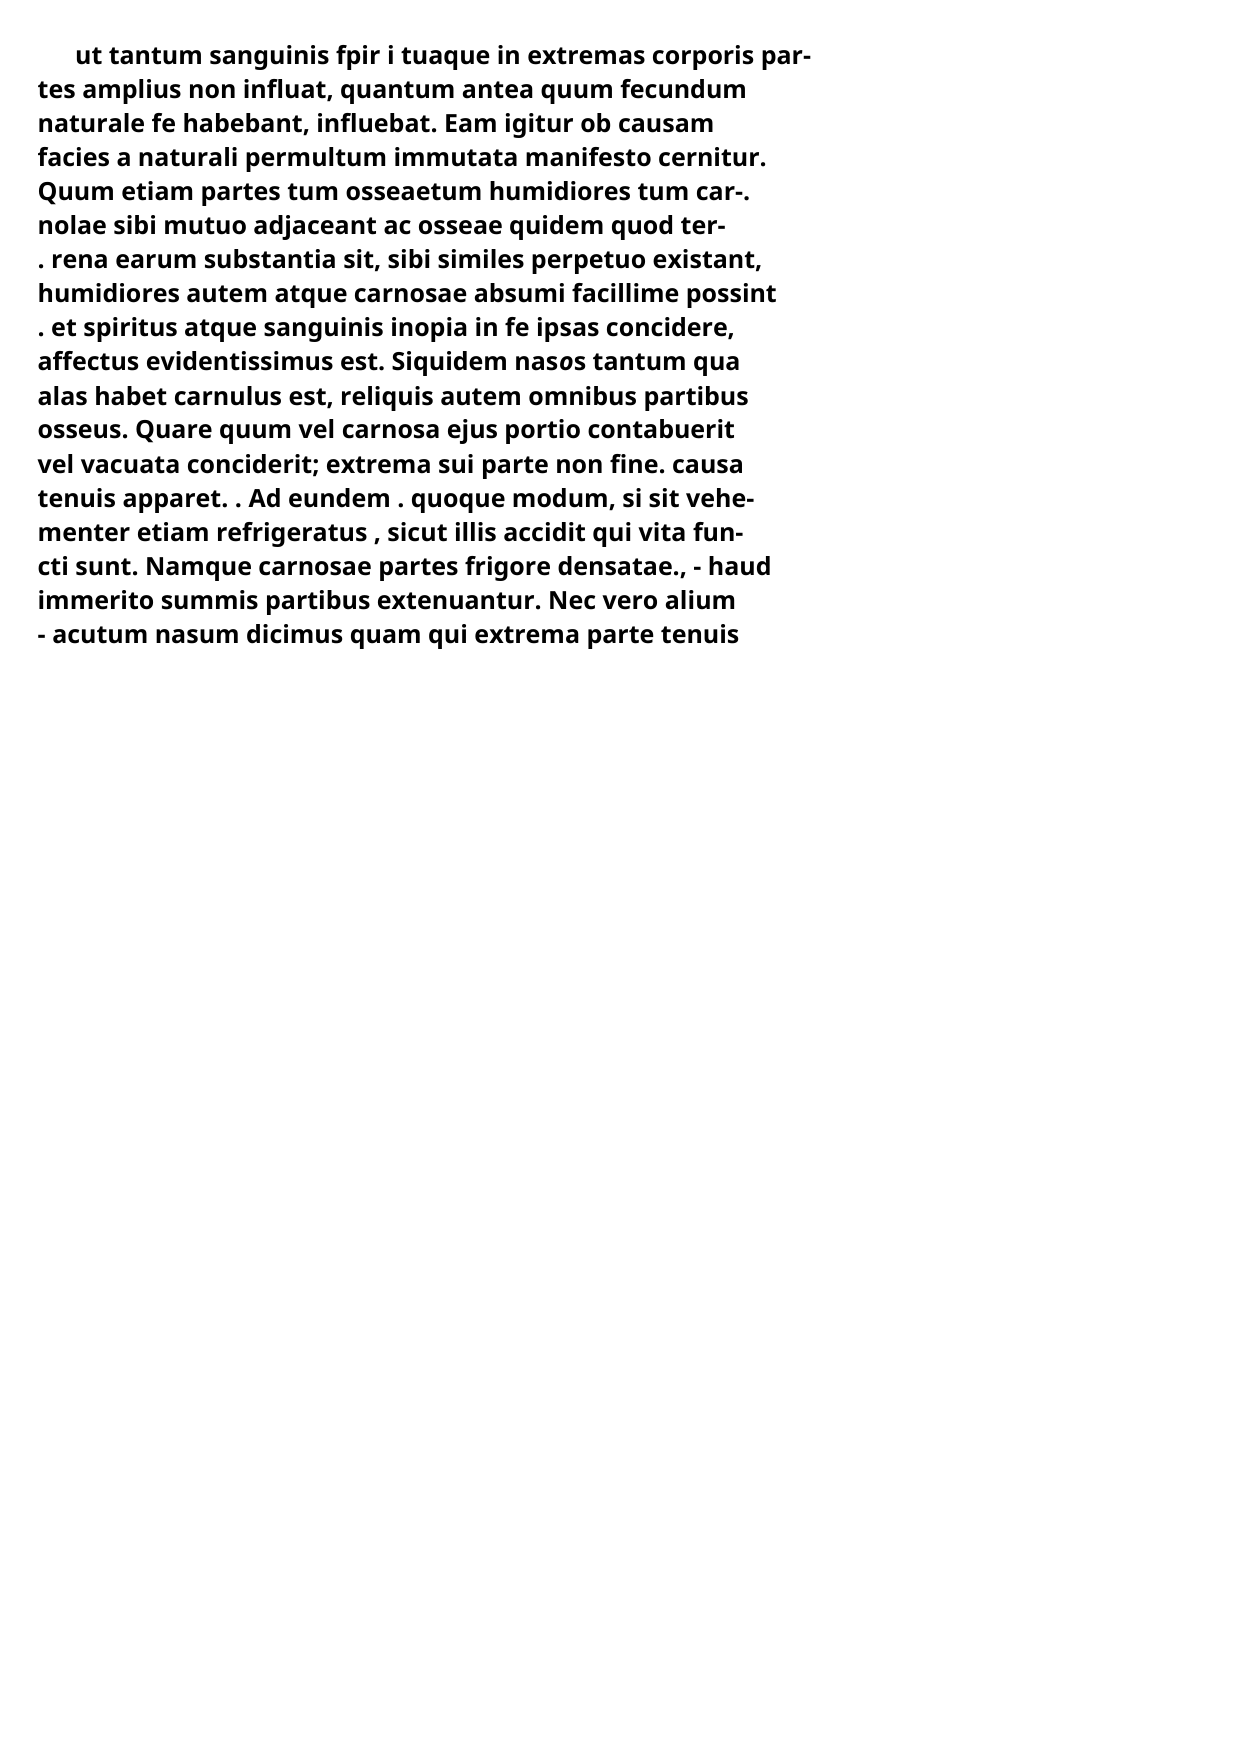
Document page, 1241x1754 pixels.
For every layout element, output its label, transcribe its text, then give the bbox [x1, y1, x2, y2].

text ut tantum sanguinis fpir i tuaque in extremas corporis par- tes amplius non influat, quantum antea quum fecundum naturale fe habebant, influebat. Eam igitur ob causam facies a naturali permultum immutata manifesto cernitur. Quum etiam partes tum osseaetum humidiores tum car-. nolae sibi mutuo adjaceant ac osseae quidem quod ter- . rena earum substantia sit, sibi similes perpetuo existant, humidiores autem atque carnosae absumi facillime possint . et spiritus atque sanguinis inopia in fe ipsas concidere, affectus evidentissimus est. Siquidem nasos tantum qua alas habet carnulus est, reliquis autem omnibus partibus osseus. Quare quum vel carnosa ejus portio contabuerit vel vacuata conciderit; extrema sui parte non fine. causa tenuis apparet. . Ad eundem . quoque modum, si sit vehe- menter etiam refrigeratus , sicut illis accidit qui vita fun- cti sunt. Namque carnosae partes frigore densatae., - haud immerito summis partibus extenuantur. Nec vero alium - acutum nasum dicimus quam qui extrema parte tenuis [37, 37, 1203, 651]
